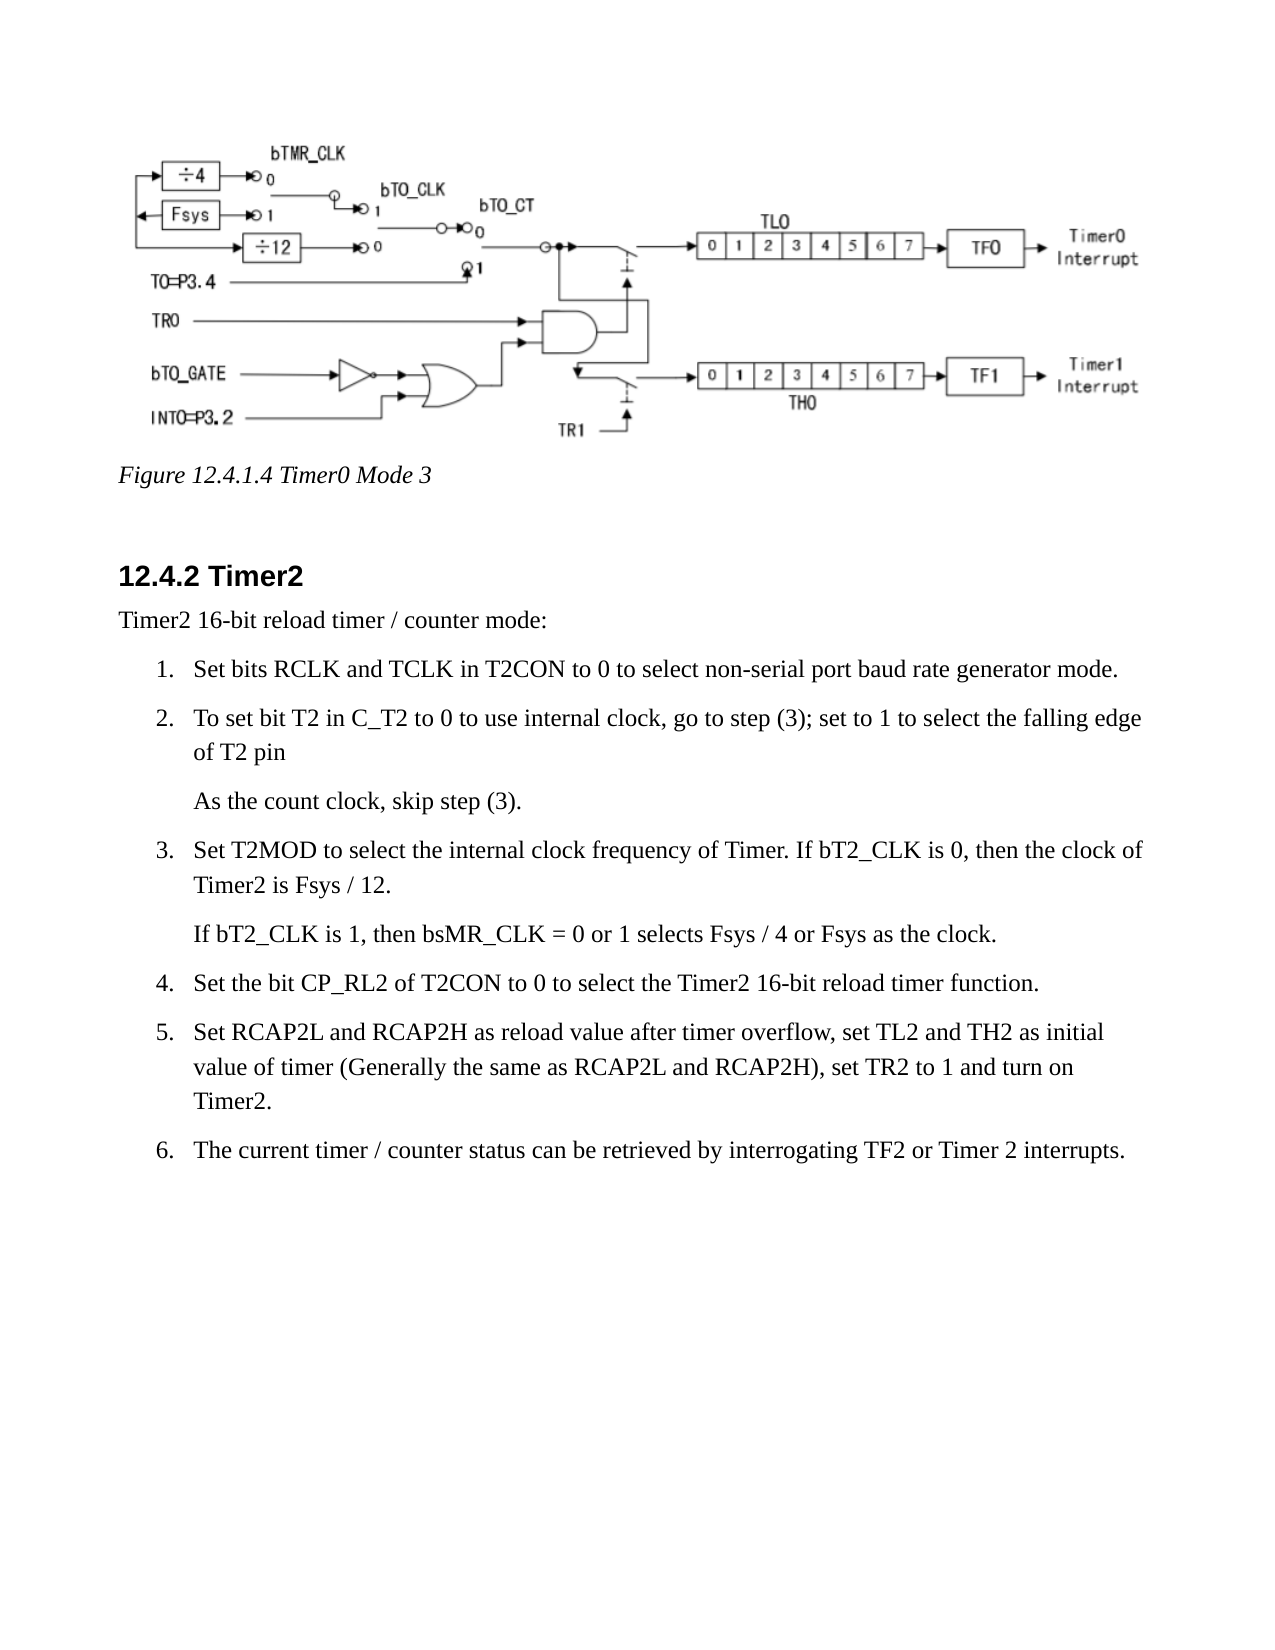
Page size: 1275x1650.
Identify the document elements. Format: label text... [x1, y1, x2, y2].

list Set RCAP2L and RCAP2H as reload value after timer overflow, set TL2 and TH2 as initial value of timer (Generally the same as RCAP2L and RCAP2H), set TR2 to 1 and turn on Timer2. [156, 1017, 1157, 1115]
list If bT2_CLK is 1, then bsMR_CLK = 0 or 1 selects Fsys / 4 or Fsys as the clock. [156, 919, 1157, 948]
list Set the bit CP_RL2 of T2CON to 0 to select the Timer2 16-bit reload timer function. [156, 968, 1157, 997]
list Set bits RCLK and TCLK in T2CON to 0 to select non-serial port baud rate generator mode. [156, 654, 1157, 682]
list Set T2MOD to select the internal clock frequency of Timer. If bT2_CLK is 0, then the clock of Timer2 is Fsys / 12. [156, 835, 1157, 899]
text Figure 12.4.1.4 Timer0 Mode 3 [118, 455, 1157, 489]
list To set bit T2 in C_T2 to 0 to use internal clock, go to step (3); set to 1 to select the falling edge of T2 pin [156, 703, 1157, 766]
text Timer2 16-bit reload timer / counter mode: [118, 605, 1157, 633]
subtitle 12.4.2 Timer2 [118, 558, 1157, 592]
picture [118, 130, 1157, 455]
list As the count clock, skip step (3). [156, 786, 1157, 815]
list The current timer / counter status can be retrieved by interrogating TF2 or Timer 2 interrupts. [156, 1135, 1157, 1164]
